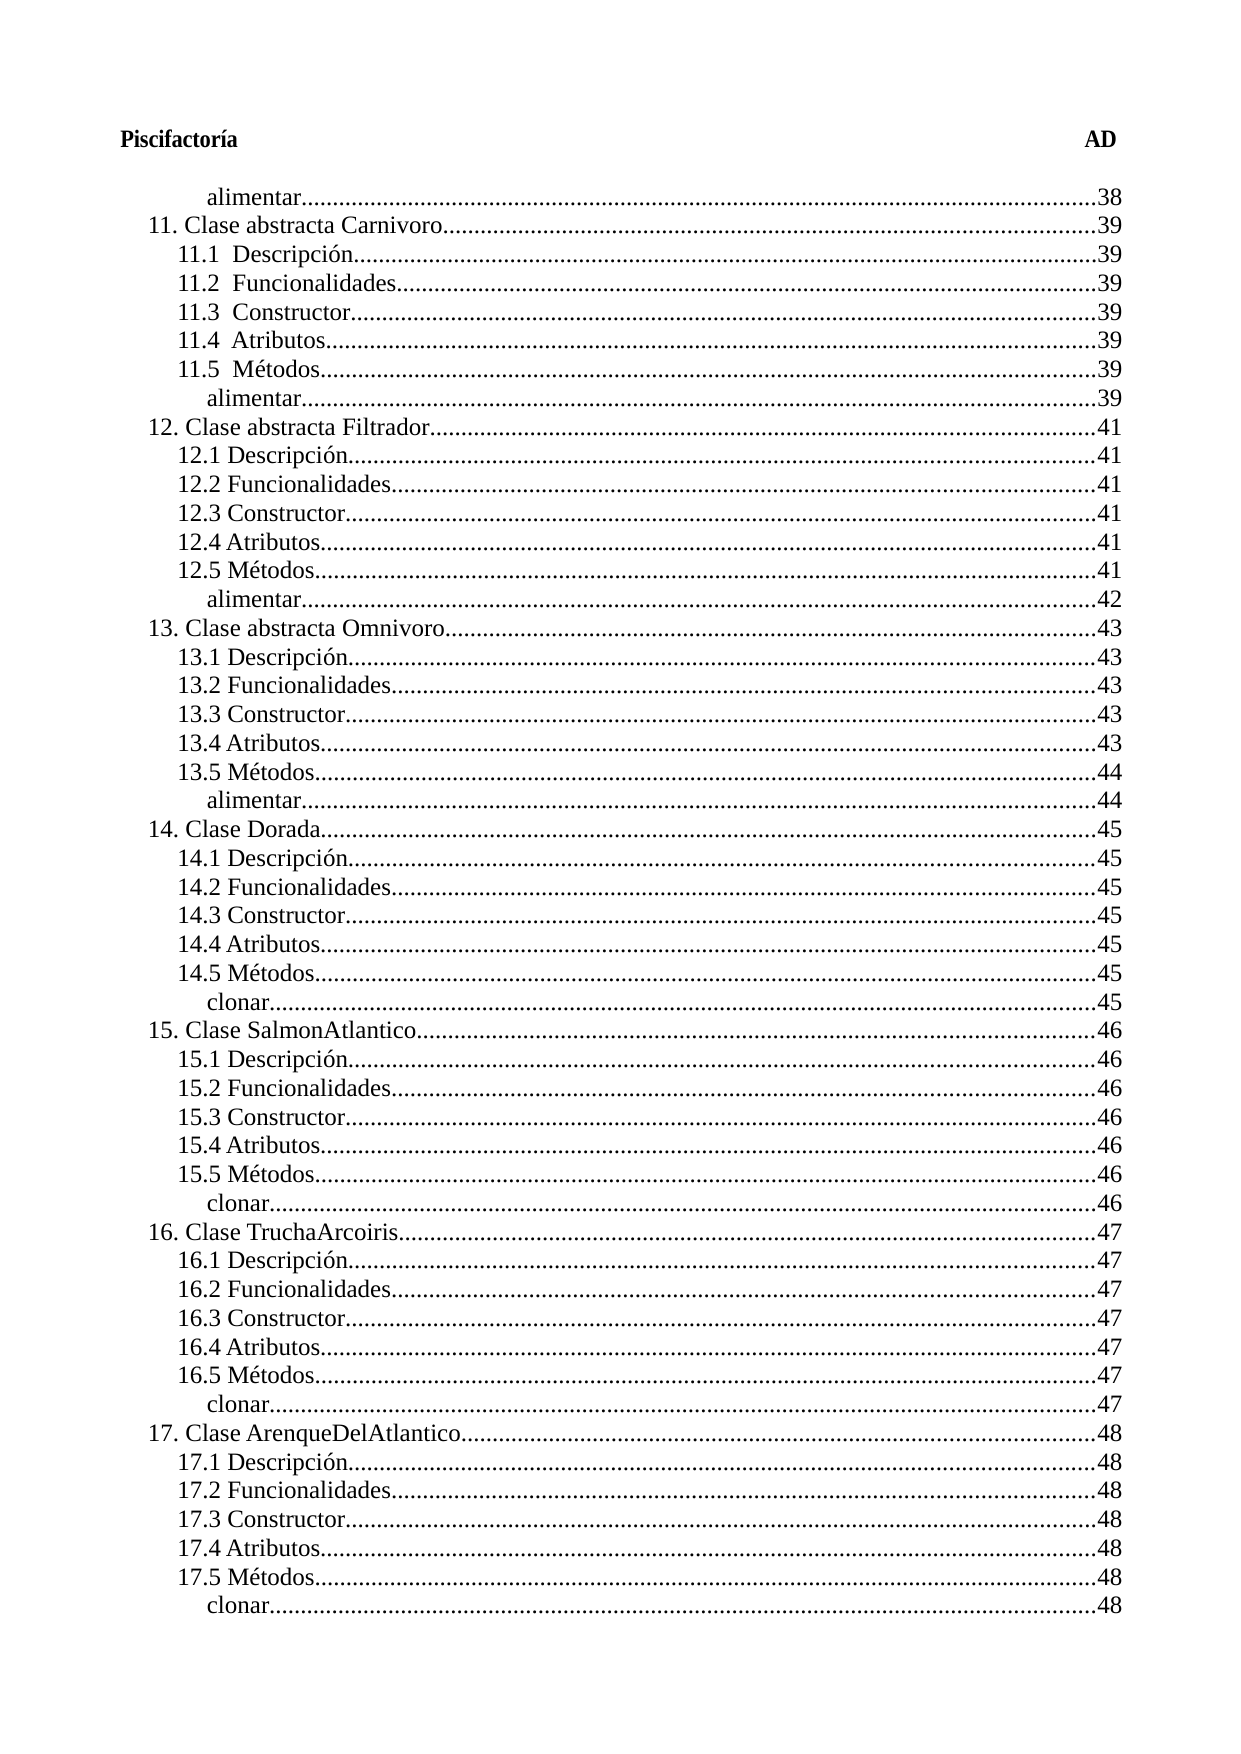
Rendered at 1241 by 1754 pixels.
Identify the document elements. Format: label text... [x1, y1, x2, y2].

text 14.4 Atributos 45 [177, 929, 1122, 958]
text 17.5 Métodos 48 [177, 1562, 1122, 1591]
text 13.3 Constructor 43 [177, 699, 1122, 728]
text 16.3 Constructor 47 [177, 1303, 1122, 1332]
text clonar 47 [207, 1389, 1122, 1418]
text 15.3 Constructor 46 [177, 1102, 1122, 1131]
text 12.3 Constructor 41 [177, 498, 1122, 527]
text 17.3 Constructor 48 [177, 1504, 1122, 1533]
text 16. Clase TruchaArcoiris 47 [148, 1217, 1122, 1246]
text 14.1 Descripción 45 [177, 843, 1122, 872]
text 11.1 Descripción 39 [177, 239, 1122, 268]
text 13.4 Atributos 43 [177, 728, 1122, 757]
text 11. Clase abstracta Carnivoro 39 [148, 211, 1122, 239]
text 13. Clase abstracta Omnivoro 43 [148, 613, 1122, 642]
text 14. Clase Dorada 45 [148, 814, 1122, 843]
text 13.5 Métodos 44 [177, 757, 1122, 786]
text alimentar 38 [207, 182, 1122, 211]
text 13.1 Descripción 43 [177, 642, 1122, 671]
text 13.2 Funcionalidades 43 [177, 671, 1122, 699]
text 12. Clase abstracta Filtrador 41 [148, 412, 1122, 441]
text alimentar 39 [207, 383, 1122, 412]
text 16.5 Métodos 47 [177, 1361, 1122, 1389]
text clonar 48 [207, 1591, 1122, 1619]
text 17.1 Descripción 48 [177, 1447, 1122, 1476]
text 12.1 Descripción 41 [177, 441, 1122, 469]
text 16.4 Atributos 47 [177, 1332, 1122, 1361]
text 11.4 Atributos 39 [177, 326, 1122, 354]
text 12.4 Atributos 41 [177, 527, 1122, 556]
text alimentar 44 [207, 786, 1122, 814]
text 12.2 Funcionalidades 41 [177, 469, 1122, 498]
text 11.5 Métodos 39 [177, 354, 1122, 383]
text 15. Clase SalmonAtlantico 46 [148, 1016, 1122, 1044]
text clonar 45 [207, 987, 1122, 1016]
text 16.2 Funcionalidades 47 [177, 1274, 1122, 1303]
text 17.4 Atributos 48 [177, 1533, 1122, 1562]
text 14.2 Funcionalidades 45 [177, 872, 1122, 901]
text 15.4 Atributos 46 [177, 1131, 1122, 1159]
text 11.2 Funcionalidades 39 [177, 268, 1122, 297]
text 12.5 Métodos 41 [177, 556, 1122, 584]
text clonar 46 [207, 1188, 1122, 1217]
text 15.2 Funcionalidades 46 [177, 1073, 1122, 1102]
text 16.1 Descripción 47 [177, 1246, 1122, 1274]
text 14.3 Constructor 45 [177, 901, 1122, 929]
text 14.5 Métodos 45 [177, 958, 1122, 987]
text 17. Clase ArenqueDelAtlantico 48 [148, 1418, 1122, 1447]
text 11.3 Constructor 39 [177, 297, 1122, 326]
text 17.2 Funcionalidades 48 [177, 1476, 1122, 1504]
text 15.1 Descripción 46 [177, 1044, 1122, 1073]
text 15.5 Métodos 46 [177, 1159, 1122, 1188]
text alimentar 42 [207, 584, 1122, 613]
